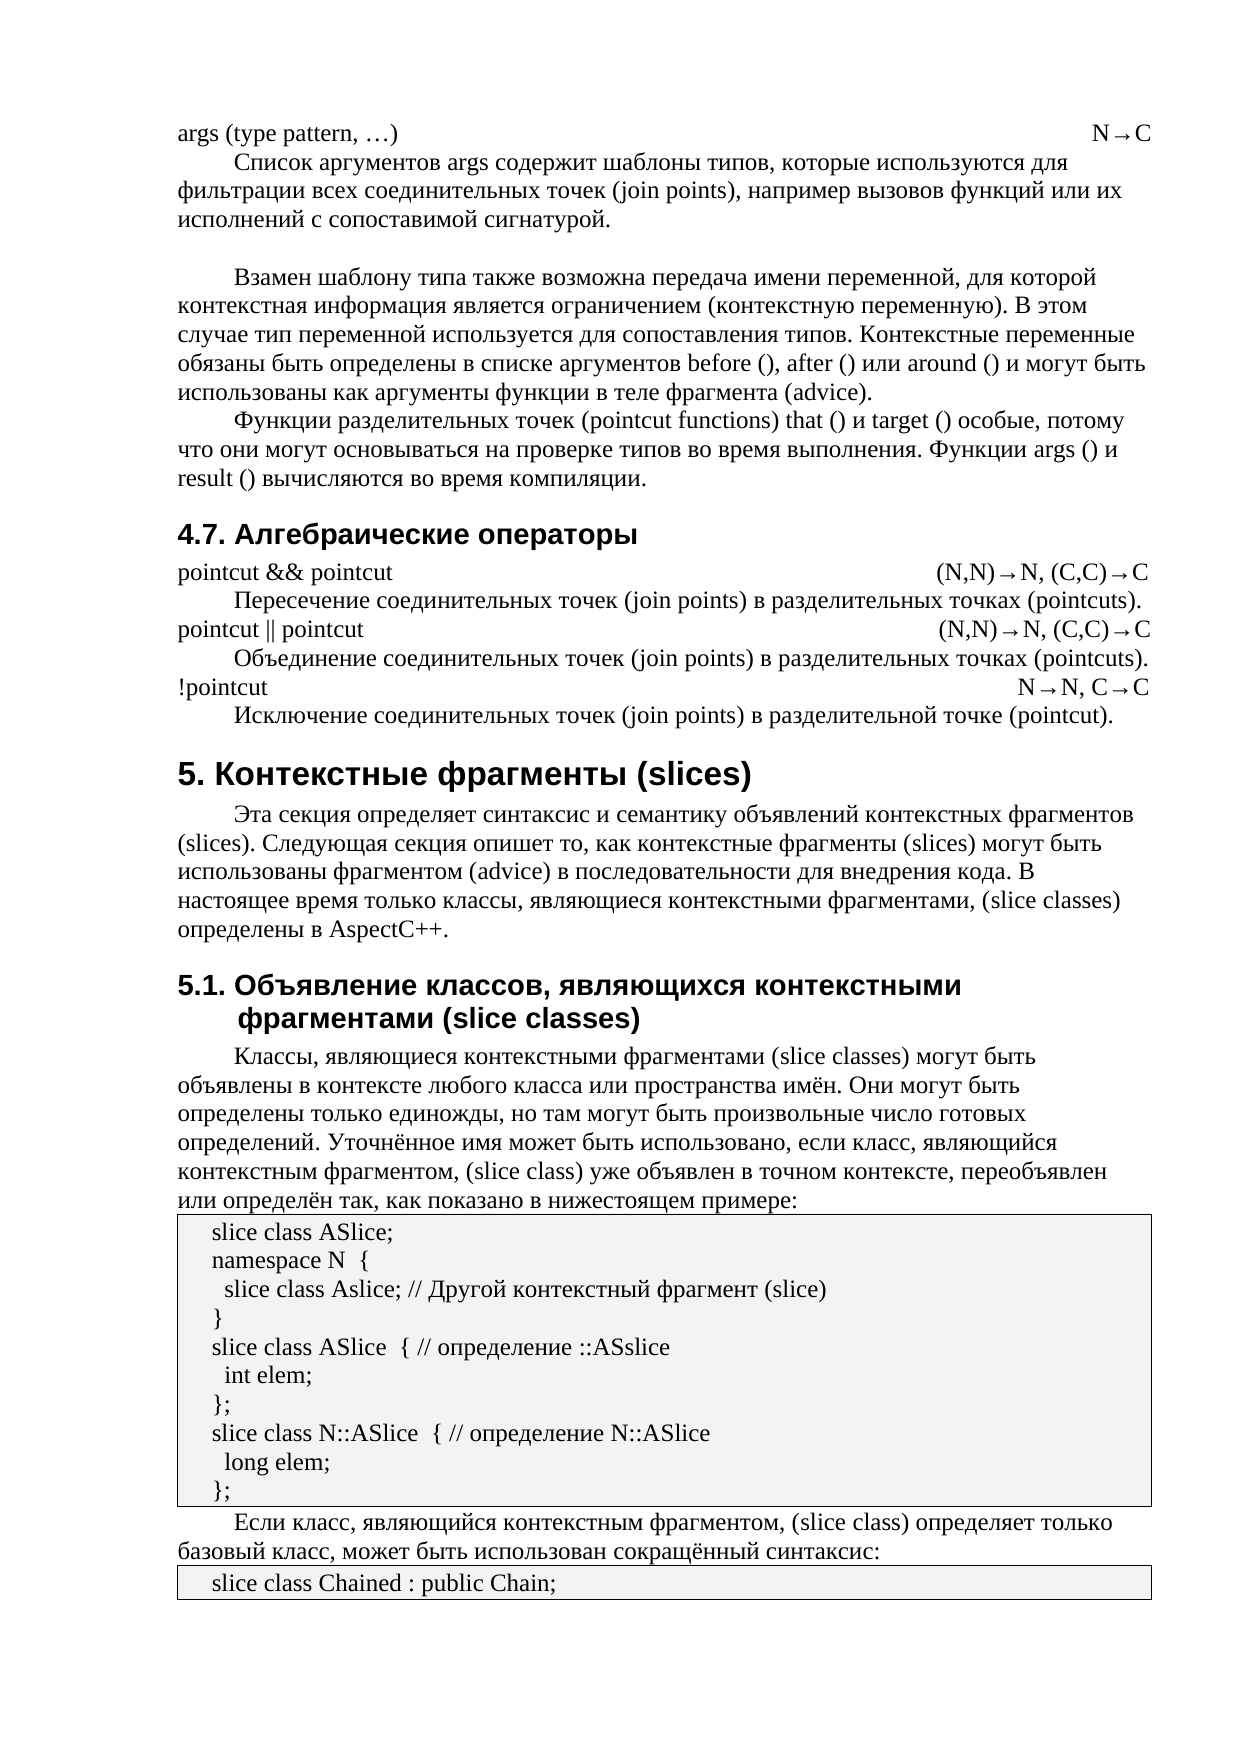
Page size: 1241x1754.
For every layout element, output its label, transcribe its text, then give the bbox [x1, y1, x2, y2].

text !pointcut N→N, C→C [177, 672, 1152, 700]
text }; [178, 1386, 1151, 1415]
text long elem; [178, 1443, 1151, 1472]
text Объединение соединительных точек (join points) в разделительных точках (pointcuts). [177, 643, 1152, 672]
text Классы, являющиеся контекстными фрагментами (slice classes) могут быть объявлены в контексте любого класса или пространства имён. Они могут быть определены только единожды, но там могут быть произвольные число готовых определений. Уточнённое имя может быть использовано, если класс, являющийся контекстным фрагментом, (slice class) уже объявлен в точном контексте, переобъявлен или определён так, как показано в нижестоящем примере: [177, 1041, 1152, 1213]
subtitle 4.7. Алгебраические операторы [177, 517, 1152, 550]
text }; [178, 1472, 1151, 1506]
text Пересечение соединительных точек (join points) в разделительных точках (pointcuts). [177, 585, 1152, 614]
text } [178, 1300, 1151, 1328]
text Эта секция определяет синтаксис и семантику объявлений контекстных фрагментов (slices). Следующая секция опишет то, как контекстные фрагменты (slices) могут быть использованы фрагментом (advice) в последовательности для внедрения кода. В настоящее время только классы, являющиеся контекстными фрагментами, (slice classes) определены в AspectC++. [177, 799, 1152, 943]
text slice class Chained : public Chain; [178, 1566, 1151, 1599]
text pointcut && pointcut (N,N)→N, (C,C)→C [177, 557, 1152, 585]
text Взамен шаблону типа также возможна передача имени переменной, для которой контекстная информация является ограничением (контекстную переменную). В этом случае тип переменной используется для сопоставления типов. Контекстные переменные обязаны быть определены в списке аргументов before (), after () или around () и могут быть использованы как аргументы функции в теле фрагмента (advice). [177, 262, 1152, 406]
text slice class Aslice; // Другой контекстный фрагмент (slice) [178, 1271, 1151, 1300]
text slice class ASlice { // определение ::ASslice [178, 1328, 1151, 1357]
text slice class ASlice; [178, 1215, 1151, 1242]
text Исключение соединительных точек (join points) в разделительной точке (pointcut). [177, 700, 1152, 729]
text int elem; [178, 1357, 1151, 1386]
text namespace N { [178, 1242, 1151, 1271]
text Если класс, являющийся контекстным фрагментом, (slice class) определяет только базовый класс, может быть использован сокращённый синтаксис: [177, 1507, 1152, 1565]
text args (type pattern, …) N→C [177, 118, 1152, 147]
text Список аргументов args содержит шаблоны типов, которые используются для фильтрации всех соединительных точек (join points), например вызовов функций или их исполнений с сопоставимой сигнатурой. [177, 147, 1152, 233]
text pointcut || pointcut (N,N)→N, (C,C)→C [177, 614, 1152, 643]
subtitle 5. Контекстные фрагменты (slices) [177, 754, 1152, 793]
subtitle 5.1. Объявление классов, являющихся контекстными фрагментами (slice classes) [177, 968, 1152, 1035]
text slice class N::ASlice { // определение N::ASlice [178, 1415, 1151, 1443]
text Функции разделительных точек (pointcut functions) that () и target () особые, потому что они могут основываться на проверке типов во время выполнения. Функции args () и result () вычисляются во время компиляции. [177, 406, 1152, 492]
